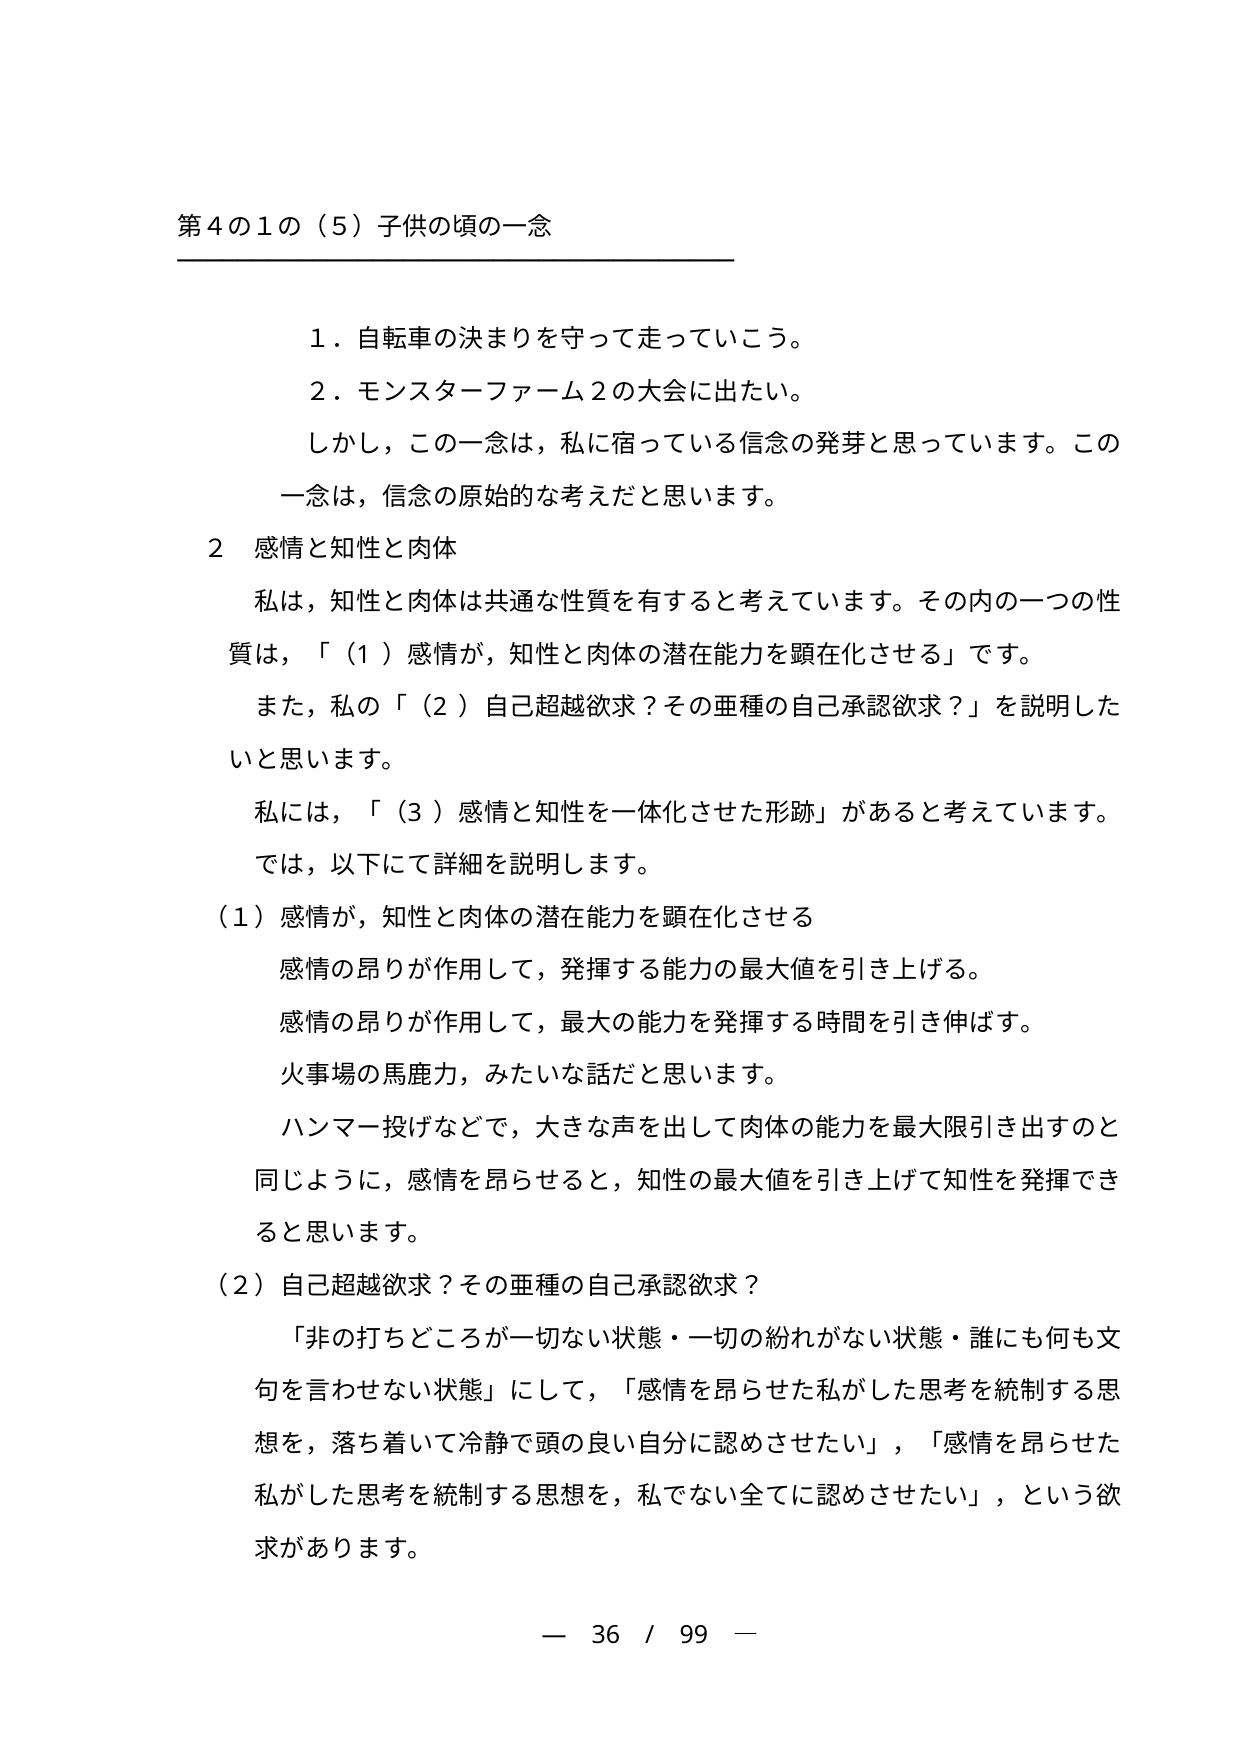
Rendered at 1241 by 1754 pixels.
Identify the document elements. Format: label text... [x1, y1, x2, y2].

text 私は，知性と肉体は共通な性質を有すると考えています。その内の一つの性質は，「（１）感情が，知性と肉体の潜在能力を顕在化させる」です。 [221, 573, 1122, 679]
list モンスターファーム２の大会に出たい。 [287, 363, 1122, 416]
text 火事場の馬鹿力，みたいな話だと思います。 [243, 1047, 1122, 1099]
text しかし，この一念は，私に宿っている信念の発芽と思っています。この一念は，信念の原始的な考えだと思います。 [265, 416, 1122, 521]
subtitle 感情が，知性と肉体の潜在能力を顕在化させる [199, 889, 1122, 942]
text 「非の打ちどころが一切ない状態・一切の紛れがない状態・誰にも何も文句を言わせない状態」にして，「感情を昂らせた私がした思考を統制する思想を，落ち着いて冷静で頭の良い自分に認めさせたい」，「感情を昂らせた私がした思考を統制する思想を，私でない全てに認めさせたい」，という欲求があります。 [243, 1310, 1122, 1573]
text ハンマー投げなどで，大きな声を出して肉体の能力を最大限引き出すのと同じように，感情を昂らせると，知性の最大値を引き上げて知性を発揮できると思います。 [243, 1099, 1122, 1257]
text また，私の「（２）自己超越欲求？その亜種の自己承認欲求？」を説明したいと思います。 [221, 679, 1122, 784]
subtitle 自己超越欲求？その亜種の自己承認欲求？ [199, 1257, 1122, 1310]
list 自転車の決まりを守って走っていこう。 [287, 310, 1122, 363]
subtitle 感情と知性と肉体 [199, 521, 1122, 573]
text 私には，「（３）感情と知性を一体化させた形跡」があると考えています。 [221, 784, 1122, 836]
text では，以下にて詳細を説明します。 [221, 836, 1122, 889]
text 感情の昂りが作用して，最大の能力を発揮する時間を引き伸ばす。 [243, 994, 1122, 1047]
text 感情の昂りが作用して，発揮する能力の最大値を引き上げる。 [243, 942, 1122, 994]
